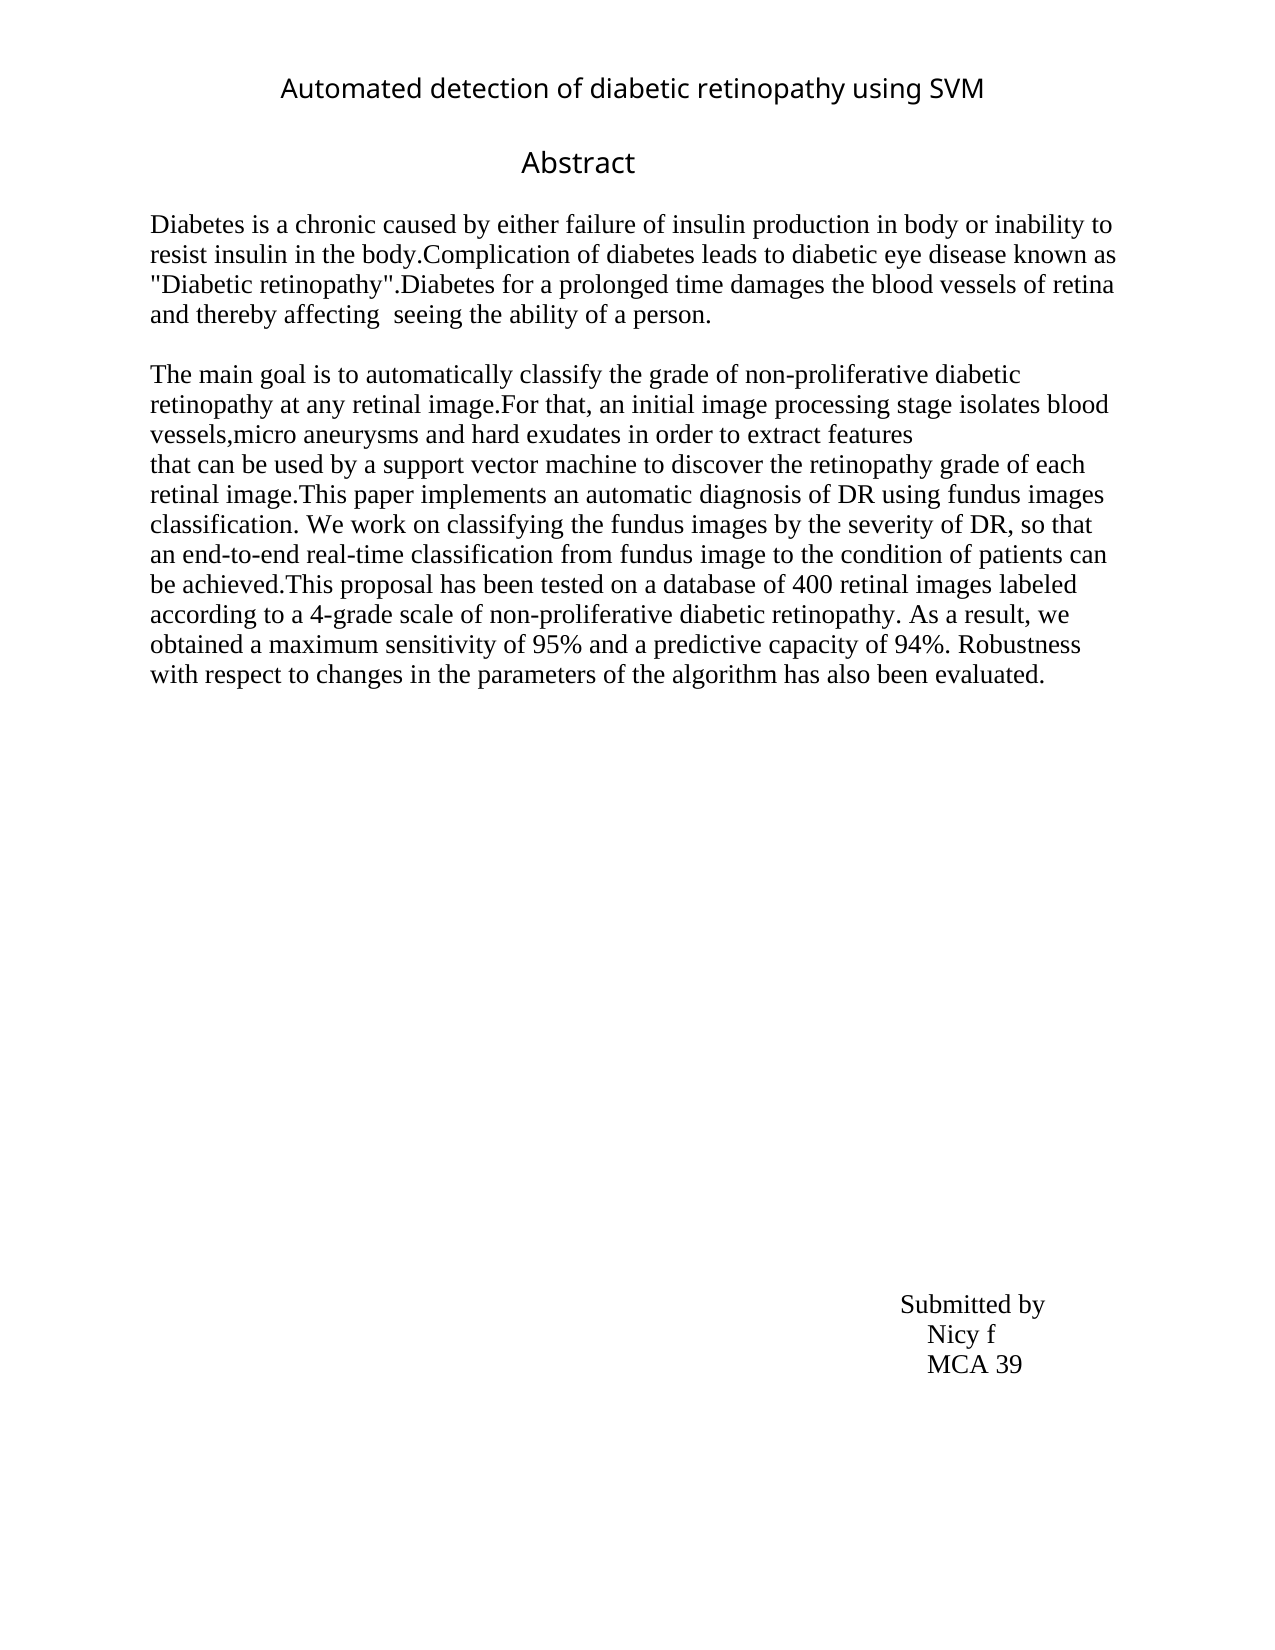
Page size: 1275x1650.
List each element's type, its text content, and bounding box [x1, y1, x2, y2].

text The main goal is to automatically classify the grade of non-proliferative diabetic retinopathy at any retinal image.For that, an initial image processing stage isolates blood vessels,micro aneurysms and hard exudates in order to extract features [150, 360, 1125, 450]
text Submitted by [150, 1290, 1125, 1320]
text MCA 39 [150, 1350, 1125, 1380]
text that can be used by a support vector machine to discover the retinopathy grade of each retinal image.This paper implements an automatic diagnosis of DR using fundus images classification. We work on classifying the fundus images by the severity of DR, so that an end-to-end real-time classification from fundus image to the condition of patients can be achieved.This proposal has been tested on a database of 400 retinal images labeled according to a 4-grade scale of non-proliferative diabetic retinopathy. As a result, we obtained a maximum sensitivity of 95% and a predictive capacity of 94%. Robustness with respect to changes in the parameters of the algorithm has also been evaluated. [150, 450, 1125, 690]
text Diabetes is a chronic caused by either failure of insulin production in body or inability to resist insulin in the body.Complication of diabetes leads to diabetic eye disease known as "Diabetic retinopathy".Diabetes for a prolonged time damages the blood vessels of retina and thereby affecting seeing the ability of a person. [150, 210, 1125, 330]
text Abstract [150, 150, 1125, 180]
text Nicy f [150, 1320, 1125, 1350]
